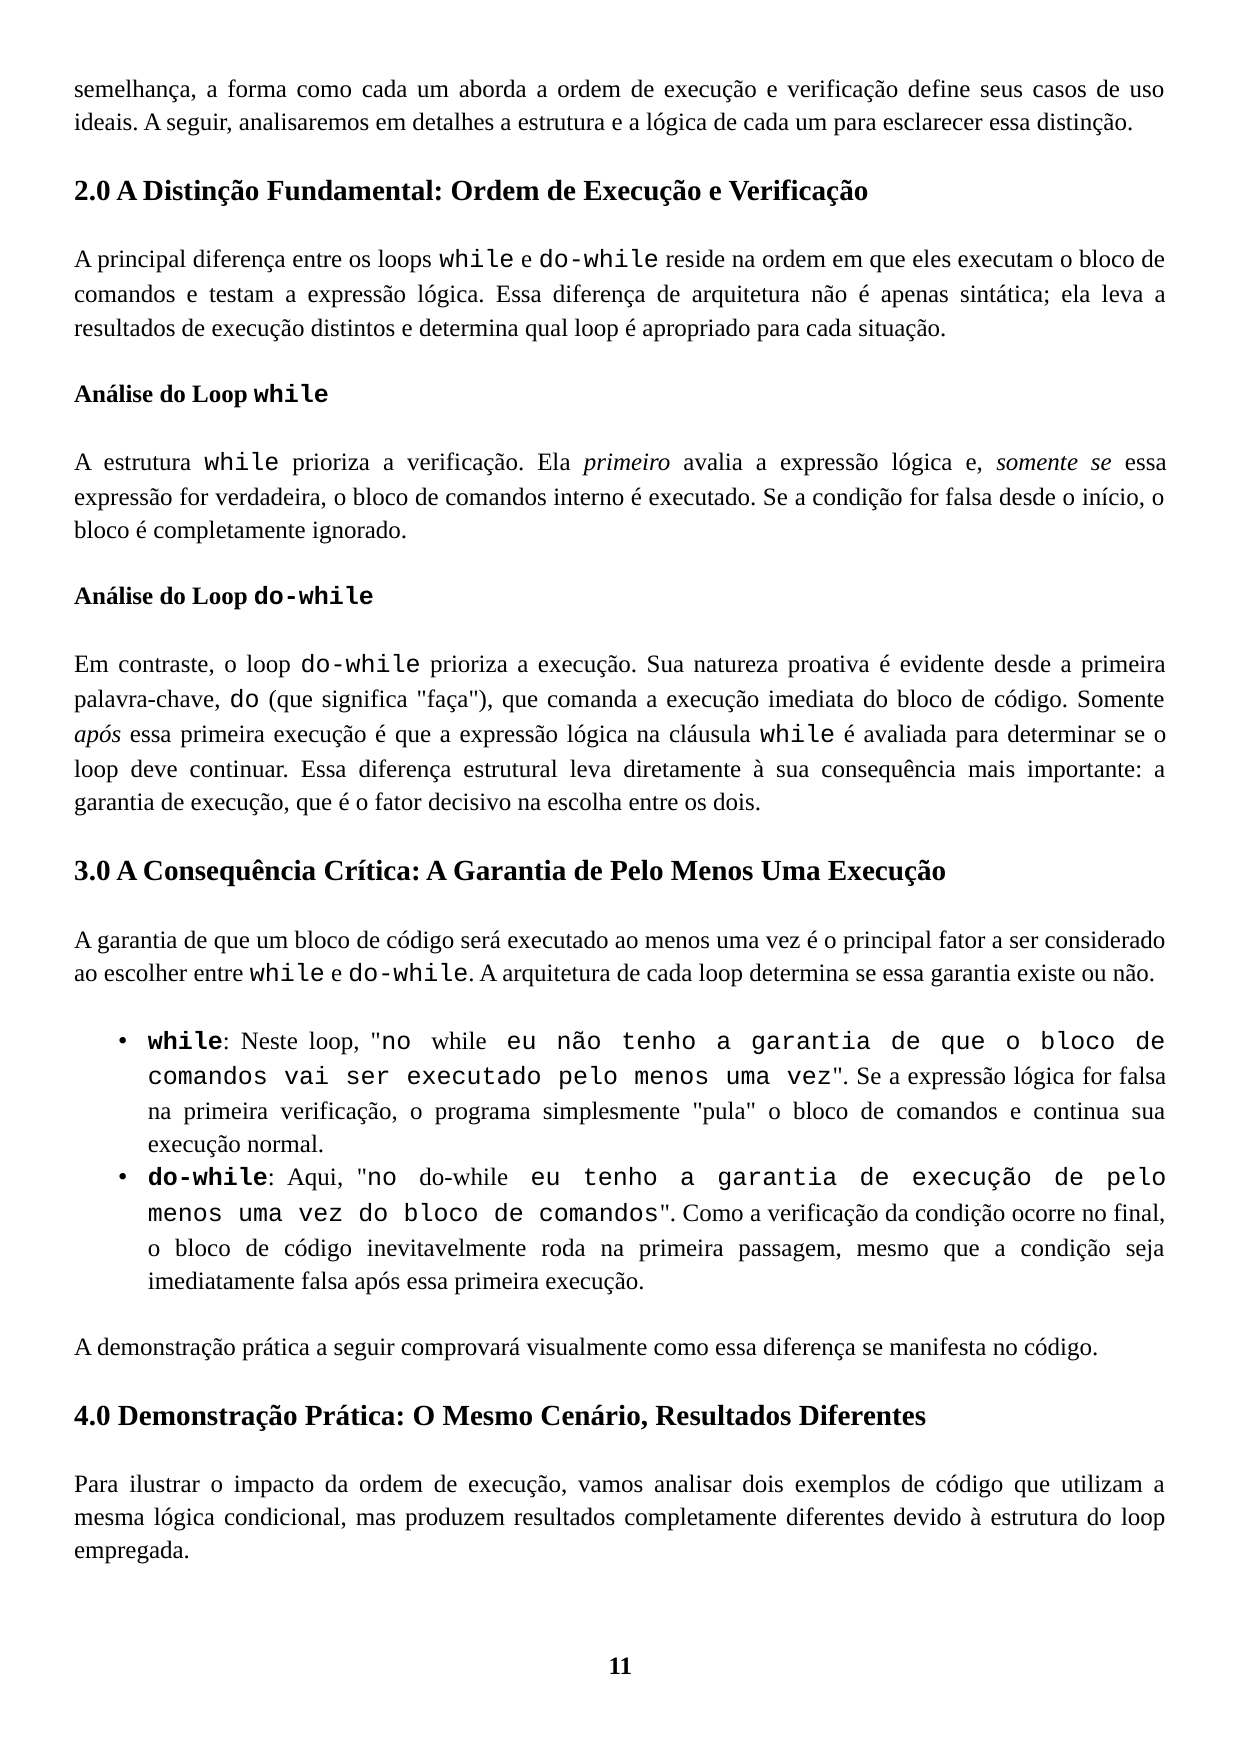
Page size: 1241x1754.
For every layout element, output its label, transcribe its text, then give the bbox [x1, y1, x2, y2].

text Em contraste, o loop do-while prioriza a execução. Sua natureza proativa é evidente desde a primeira palavra-chave, do (que significa "faça"), que comanda a execução imediata do bloco de código. Somente após essa primeira execução é que a expressão lógica na cláusula while é avaliada para determinar se o loop deve continuar. Essa diferença estrutural leva diretamente à sua consequência mais importante: a garantia de execução, que é o fator decisivo na escolha entre os dois. [74, 649, 1166, 816]
subtitle 2.0 A Distinção Fundamental: Ordem de Execução e Verificação [74, 173, 1166, 206]
text A estrutura while prioriza a verificação. Ela primeiro avalia a expressão lógica e, somente se essa expressão for verdadeira, o bloco de comandos interno é executado. Se a condição for falsa desde o início, o bloco é completamente ignorado. [74, 447, 1166, 543]
subtitle 4.0 Demonstração Prática: O Mesmo Cenário, Resultados Diferentes [74, 1398, 1166, 1431]
list while: Neste loop, "no while eu não tenho a garantia de que o bloco de comandos vai ser executado pelo menos uma vez". Se a expressão lógica for falsa na primeira verificação, o programa simplesmente "pula" o bloco de comandos e continua sua execução normal. [118, 1026, 1166, 1158]
subtitle 3.0 A Consequência Crítica: A Garantia de Pelo Menos Uma Execução [74, 853, 1166, 887]
text semelhança, a forma como cada um aborda a ordem de execução e verificação define seus casos de uso ideais. A seguir, analisaremos em detalhes a estrutura e a lógica de cada um para esclarecer essa distinção. [74, 74, 1166, 136]
text A principal diferença entre os loops while e do-while reside na ordem em que eles executam o bloco de comandos e testam a expressão lógica. Essa diferença de arquitetura não é apenas sintática; ela leva a resultados de execução distintos e determina qual loop é apropriado para cada situação. [74, 244, 1166, 341]
subtitle Análise do Loop while [74, 379, 1166, 409]
text Para ilustrar o impacto da ordem de execução, vamos analisar dois exemplos de código que utilizam a mesma lógica condicional, mas produzem resultados completamente diferentes devido à estrutura do loop empregada. [74, 1469, 1166, 1564]
subtitle Análise do Loop do-while [74, 581, 1166, 612]
text A garantia de que um bloco de código será executado ao menos uma vez é o principal fator a ser considerado ao escolher entre while e do-while. A arquitetura de cada loop determina se essa garantia existe ou não. [74, 925, 1166, 989]
text A demonstração prática a seguir comprovará visualmente como essa diferença se manifesta no código. [74, 1332, 1166, 1361]
list do-while: Aqui, "no do-while eu tenho a garantia de execução de pelo menos uma vez do bloco de comandos". Como a verificação da condição ocorre no final, o bloco de código inevitavelmente roda na primeira passagem, mesmo que a condição seja imediatamente falsa após essa primeira execução. [118, 1162, 1166, 1294]
